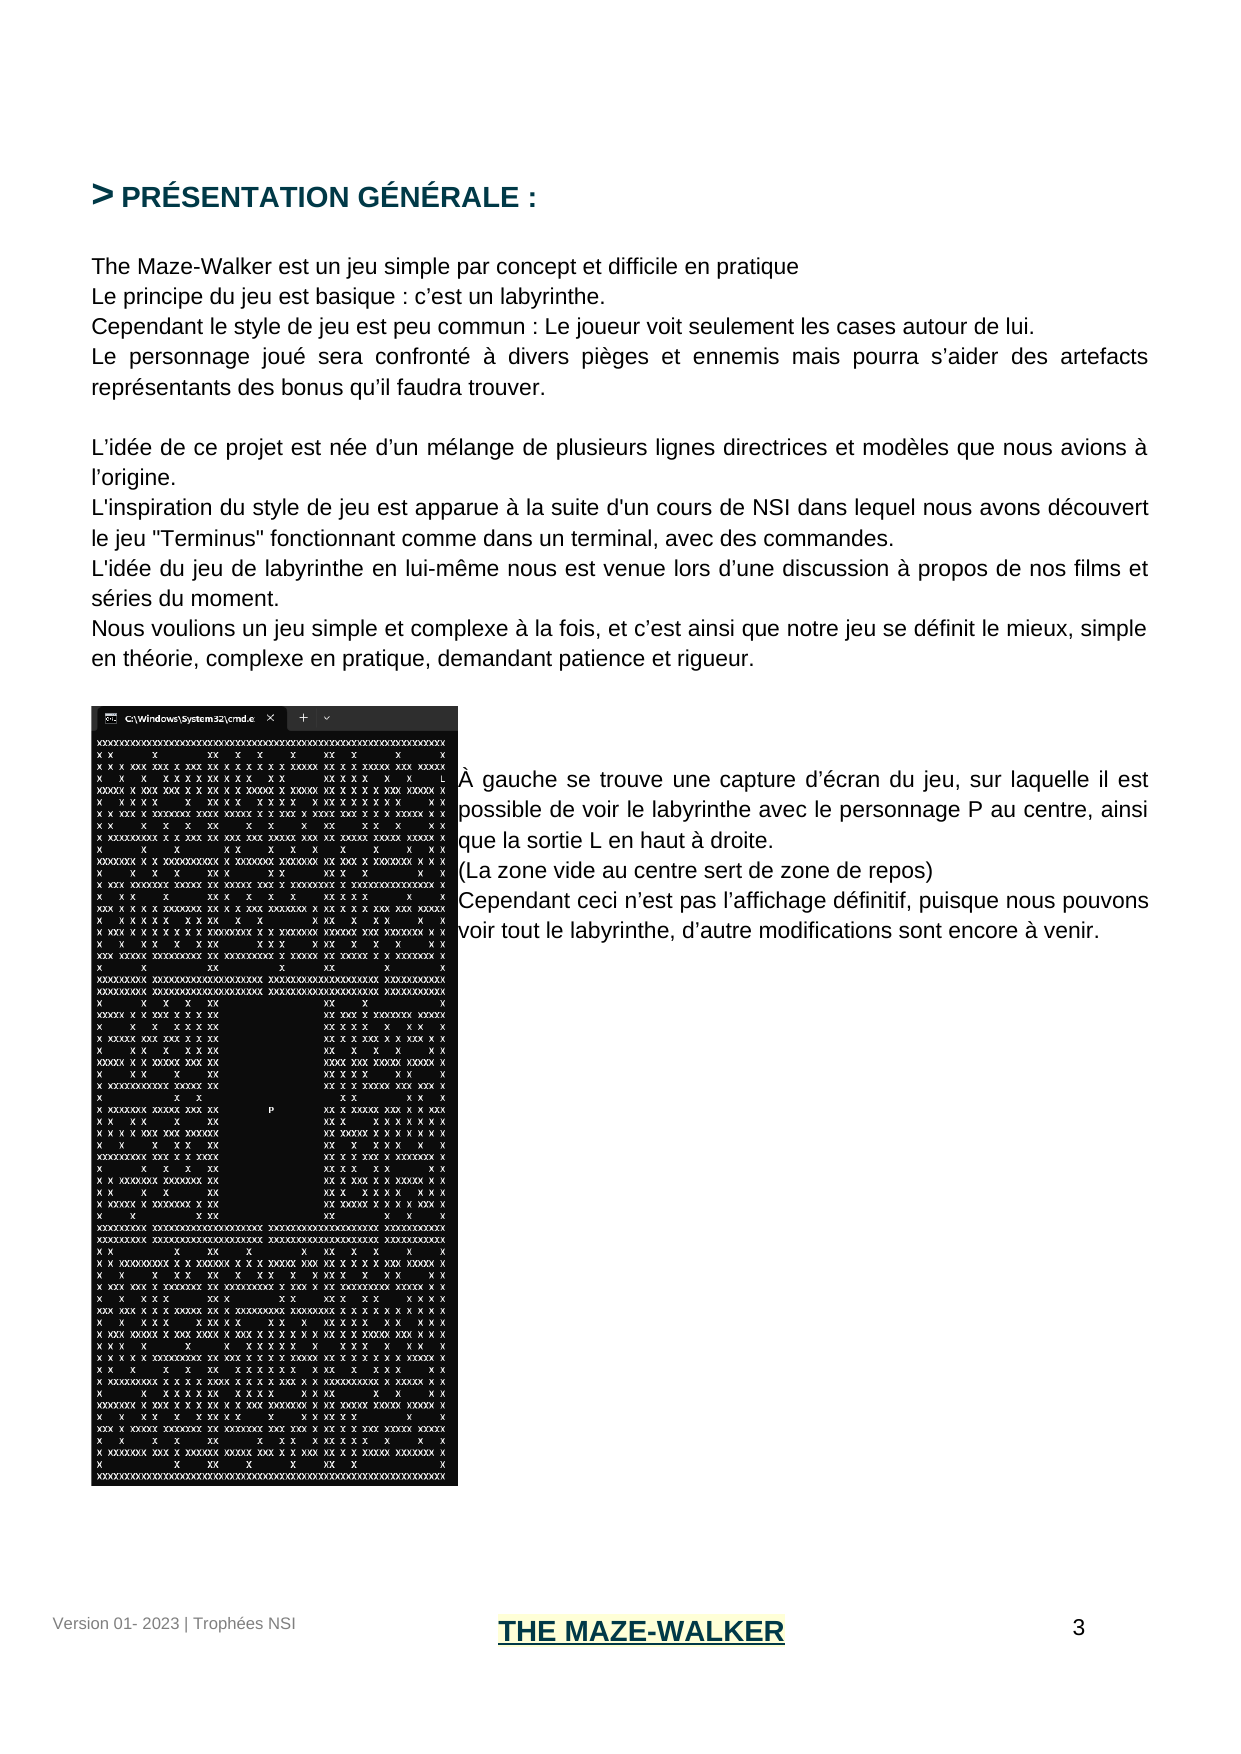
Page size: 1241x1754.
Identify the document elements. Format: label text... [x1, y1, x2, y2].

text L’idée de ce projet est née d’un mélange de plusieurs lignes directrices et modèles que nous avions à l’origine. [91, 434, 1149, 491]
text The Maze-Walker est un jeu simple par concept et difficile en pratique [91, 253, 1149, 279]
text Le principe du jeu est basique : c’est un labyrinthe. [91, 283, 1149, 309]
text L'idée du jeu de labyrinthe en lui-même nous est venue lors d’une discussion à propos de nos films et séries du moment. [91, 555, 1149, 611]
text Cependant le style de jeu est peu commun : Le joueur voit seulement les cases autour de lui. [91, 313, 1149, 339]
text (La zone vide au centre sert de zone de repos) [458, 857, 1149, 883]
text À gauche se trouve une capture d’écran du jeu, sur laquelle il est possible de voir le labyrinthe avec le personnage P au centre, ainsi que la sortie L en haut à droite. [458, 766, 1149, 853]
text L'inspiration du style de jeu est apparue à la suite d'un cours de NSI dans lequel nous avons découvert le jeu "Terminus" fonctionnant comme dans un terminal, avec des commandes. [91, 494, 1149, 551]
text Nous voulions un jeu simple et complexe à la fois, et c’est ainsi que notre jeu se définit le mieux, simple en théorie, complexe en pratique, demandant patience et rigueur. [91, 615, 1149, 672]
text Cependant ceci n’est pas l’affichage définitif, puisque nous pouvons voir tout le labyrinthe, d’autre modifications sont encore à venir. [458, 887, 1149, 944]
text Le personnage joué sera confronté à divers pièges et ennemis mais pourra s’aider des artefacts représentants des bonus qu’il faudra trouver. [91, 343, 1149, 400]
text > PRÉSENTATION GÉNÉRALE : [91, 170, 1149, 216]
